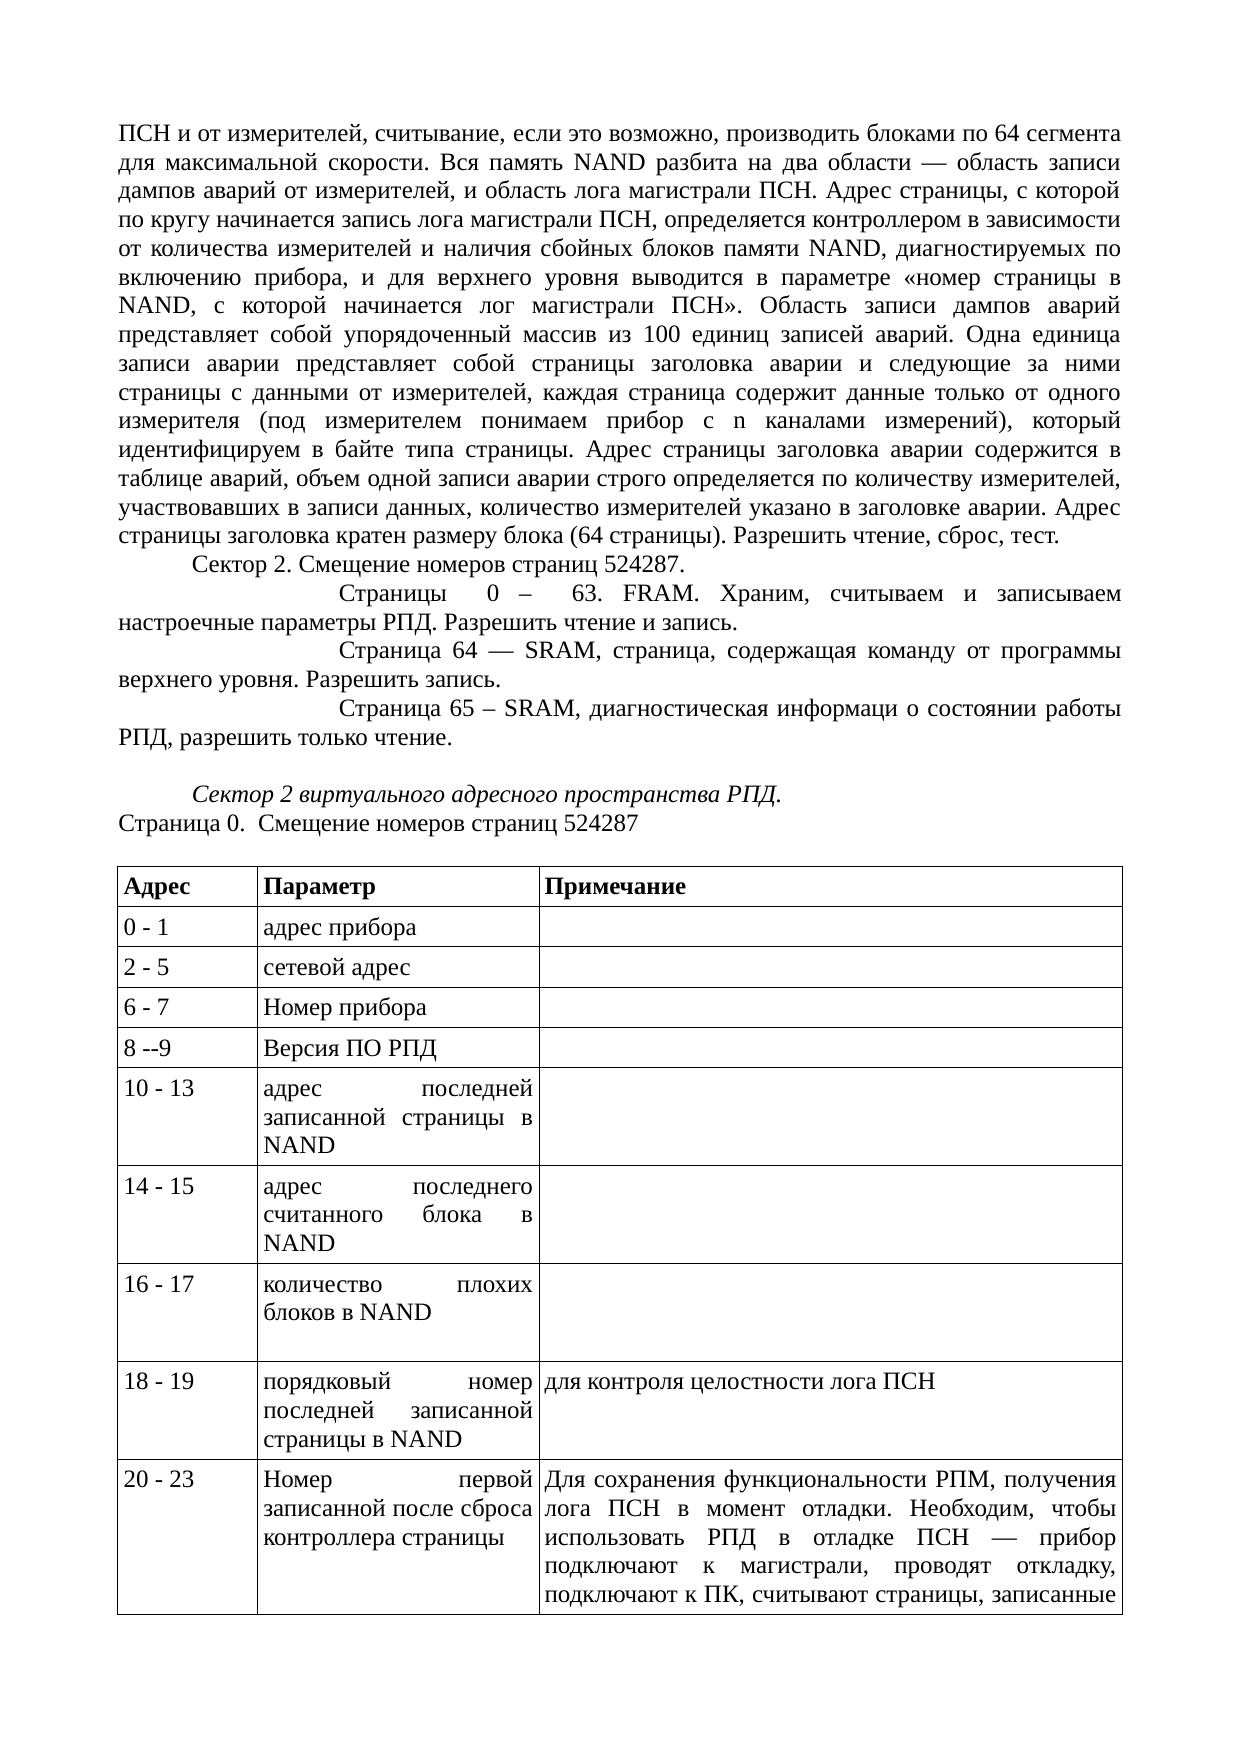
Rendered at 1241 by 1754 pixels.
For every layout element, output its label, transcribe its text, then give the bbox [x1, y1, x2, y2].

text Сектор 2 виртуального адресного пространства РПД. [118, 779, 1122, 808]
table_cell 16 - 17 [118, 1264, 257, 1361]
table_cell 18 - 19 [118, 1362, 257, 1458]
table_cell [540, 1028, 1122, 1067]
table_cell 6 - 7 [118, 988, 257, 1027]
text Страница 65 – SRAM, диагностическая информаци о состоянии работы РПД, разрешить только чтение. [118, 693, 1122, 751]
table_cell Для сохранения функциональности РПМ, получения лога ПСН в момент отладки. Необходим, чтобы использовать РПД в отладке ПСН — прибор подключают к магистрали, проводят откладку, подключают к ПК, считывают страницы, записанные [540, 1460, 1122, 1614]
text Страница 0. Смещение номеров страниц 524287 [118, 808, 1122, 837]
table_cell [540, 1264, 1122, 1361]
table_cell 8 --9 [118, 1028, 257, 1067]
table_cell 0 - 1 [118, 907, 257, 946]
table_cell [540, 988, 1122, 1027]
table_cell адрес прибора [258, 907, 539, 946]
text ПСН и от измерителей, считывание, если это возможно, производить блоками по 64 сегмента для максимальной скорости. Вся память NAND разбита на два области — область записи дампов аварий от измерителей, и область лога магистрали ПСН. Адрес страницы, с которой по кругу начинается запись лога магистрали ПСН, определяется контроллером в зависимости от количества измерителей и наличия сбойных блоков памяти NAND, диагностируемых по включению прибора, и для верхнего уровня выводится в параметре «номер страницы в NAND, с которой начинается лог магистрали ПСН». Область записи дампов аварий представляет собой упорядоченный массив из 100 единиц записей аварий. Одна единица записи аварии представляет собой страницы заголовка аварии и следующие за ними страницы с данными от измерителей, каждая страница содержит данные только от одного измерителя (под измерителем понимаем прибор с n каналами измерений), который идентифицируем в байте типа страницы. Адрес страницы заголовка аварии содержится в таблице аварий, объем одной записи аварии строго определяется по количеству измерителей, участвовавших в записи данных, количество измерителей указано в заголовке аварии. Адрес страницы заголовка кратен размеру блока (64 страницы). Разрешить чтение, сброс, тест. [118, 118, 1122, 549]
table_cell адрес последней записанной страницы в NAND [258, 1068, 539, 1165]
table_cell [540, 907, 1122, 946]
table_header Адрес [118, 867, 257, 906]
table_cell 20 - 23 [118, 1460, 257, 1614]
table_header Параметр [258, 867, 539, 906]
table_cell сетевой адрес [258, 947, 539, 987]
table_cell количество плохих блоков в NAND [258, 1264, 539, 1361]
table_cell порядковый номер последней записанной страницы в NAND [258, 1362, 539, 1458]
table_cell [540, 1166, 1122, 1263]
text Страница 64 — SRAM, страница, содержащая команду от программы верхнего уровня. Разрешить запись. [118, 636, 1122, 693]
table_cell Версия ПО РПД [258, 1028, 539, 1067]
table_cell Номер первой записанной после сброса контроллера страницы [258, 1460, 539, 1614]
table_cell адрес последнего считанного блока в NAND [258, 1166, 539, 1263]
table_cell [540, 947, 1122, 987]
table_cell 2 - 5 [118, 947, 257, 987]
table_cell для контроля целостности лога ПСН [540, 1362, 1122, 1458]
table_cell Номер прибора [258, 988, 539, 1027]
text Страницы 0 – 63. FRAM. Храним, считываем и записываем настроечные параметры РПД. Разрешить чтение и запись. [118, 578, 1122, 636]
text Сектор 2. Смещение номеров страниц 524287. [118, 549, 1122, 578]
table_cell [540, 1068, 1122, 1165]
table_header Примечание [540, 867, 1122, 906]
table_cell 10 - 13 [118, 1068, 257, 1165]
table_cell 14 - 15 [118, 1166, 257, 1263]
